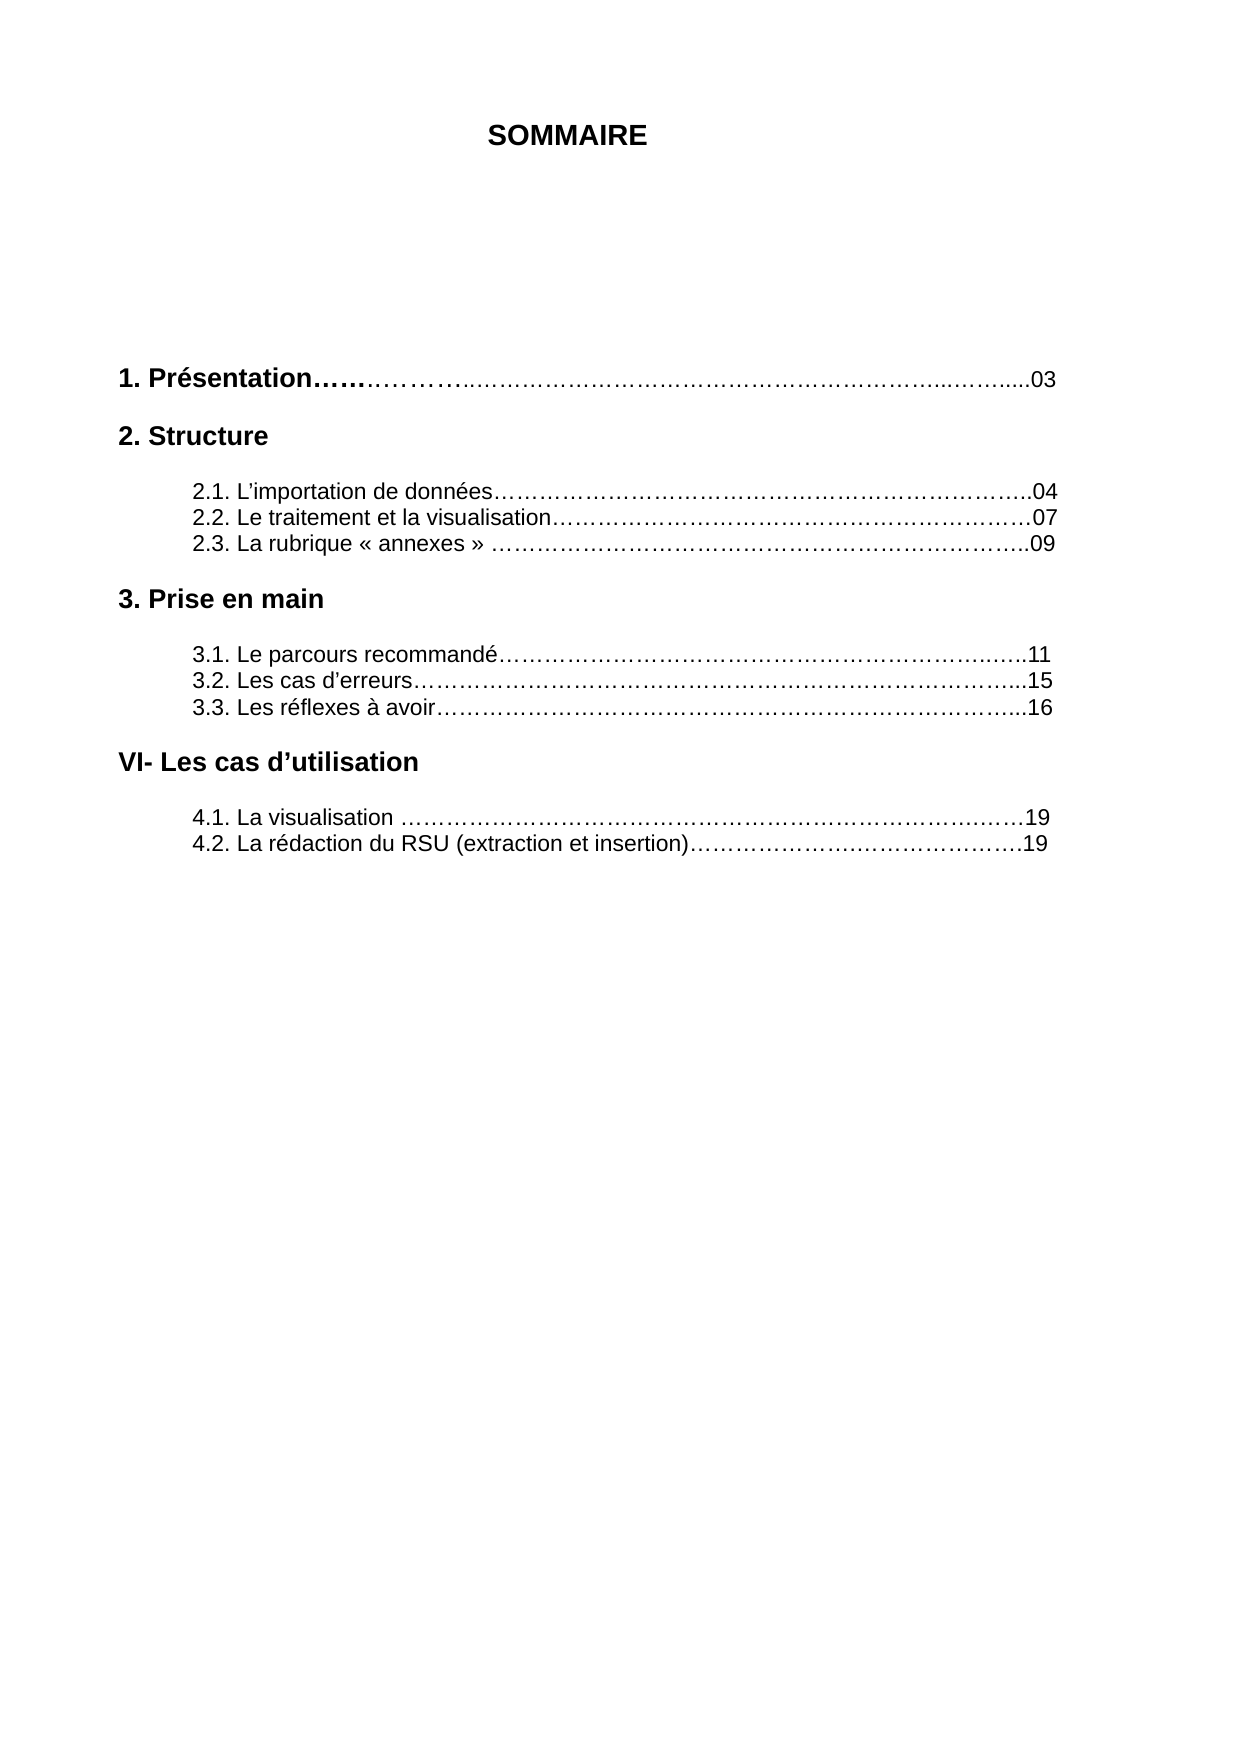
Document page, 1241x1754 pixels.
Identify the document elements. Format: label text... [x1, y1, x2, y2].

text 4.2. La rédaction du RSU (extraction et insertion)………………….………………….19 [118, 830, 1122, 856]
text 2.3. La rubrique « annexes » ……………………………………………………………..09 [118, 530, 1122, 557]
text 3.2. Les cas d’erreurs……………………………………………………………………...15 [118, 667, 1122, 693]
text 2.2. Le traitement et la visualisation………………………………………………………07 [118, 504, 1122, 530]
text 2.1. L’importation de données……………………………………………………………..04 [118, 478, 1122, 504]
text VI- Les cas d’utilisation [118, 746, 1122, 777]
text 1. Présentation……..………..……………………………………………………...…….....03 [118, 362, 1122, 394]
text 3.1. Le parcours recommandé………………………………………………………..…..11 [118, 641, 1122, 667]
text 3.3. Les réflexes à avoir…………………………………………………………………...16 [118, 693, 1122, 720]
text 2. Structure [118, 420, 1122, 451]
text SOMMAIRE [118, 118, 1122, 152]
text 4.1. La visualisation ………………………………………………………………….……19 [118, 804, 1122, 830]
text 3. Prise en main [118, 583, 1122, 614]
